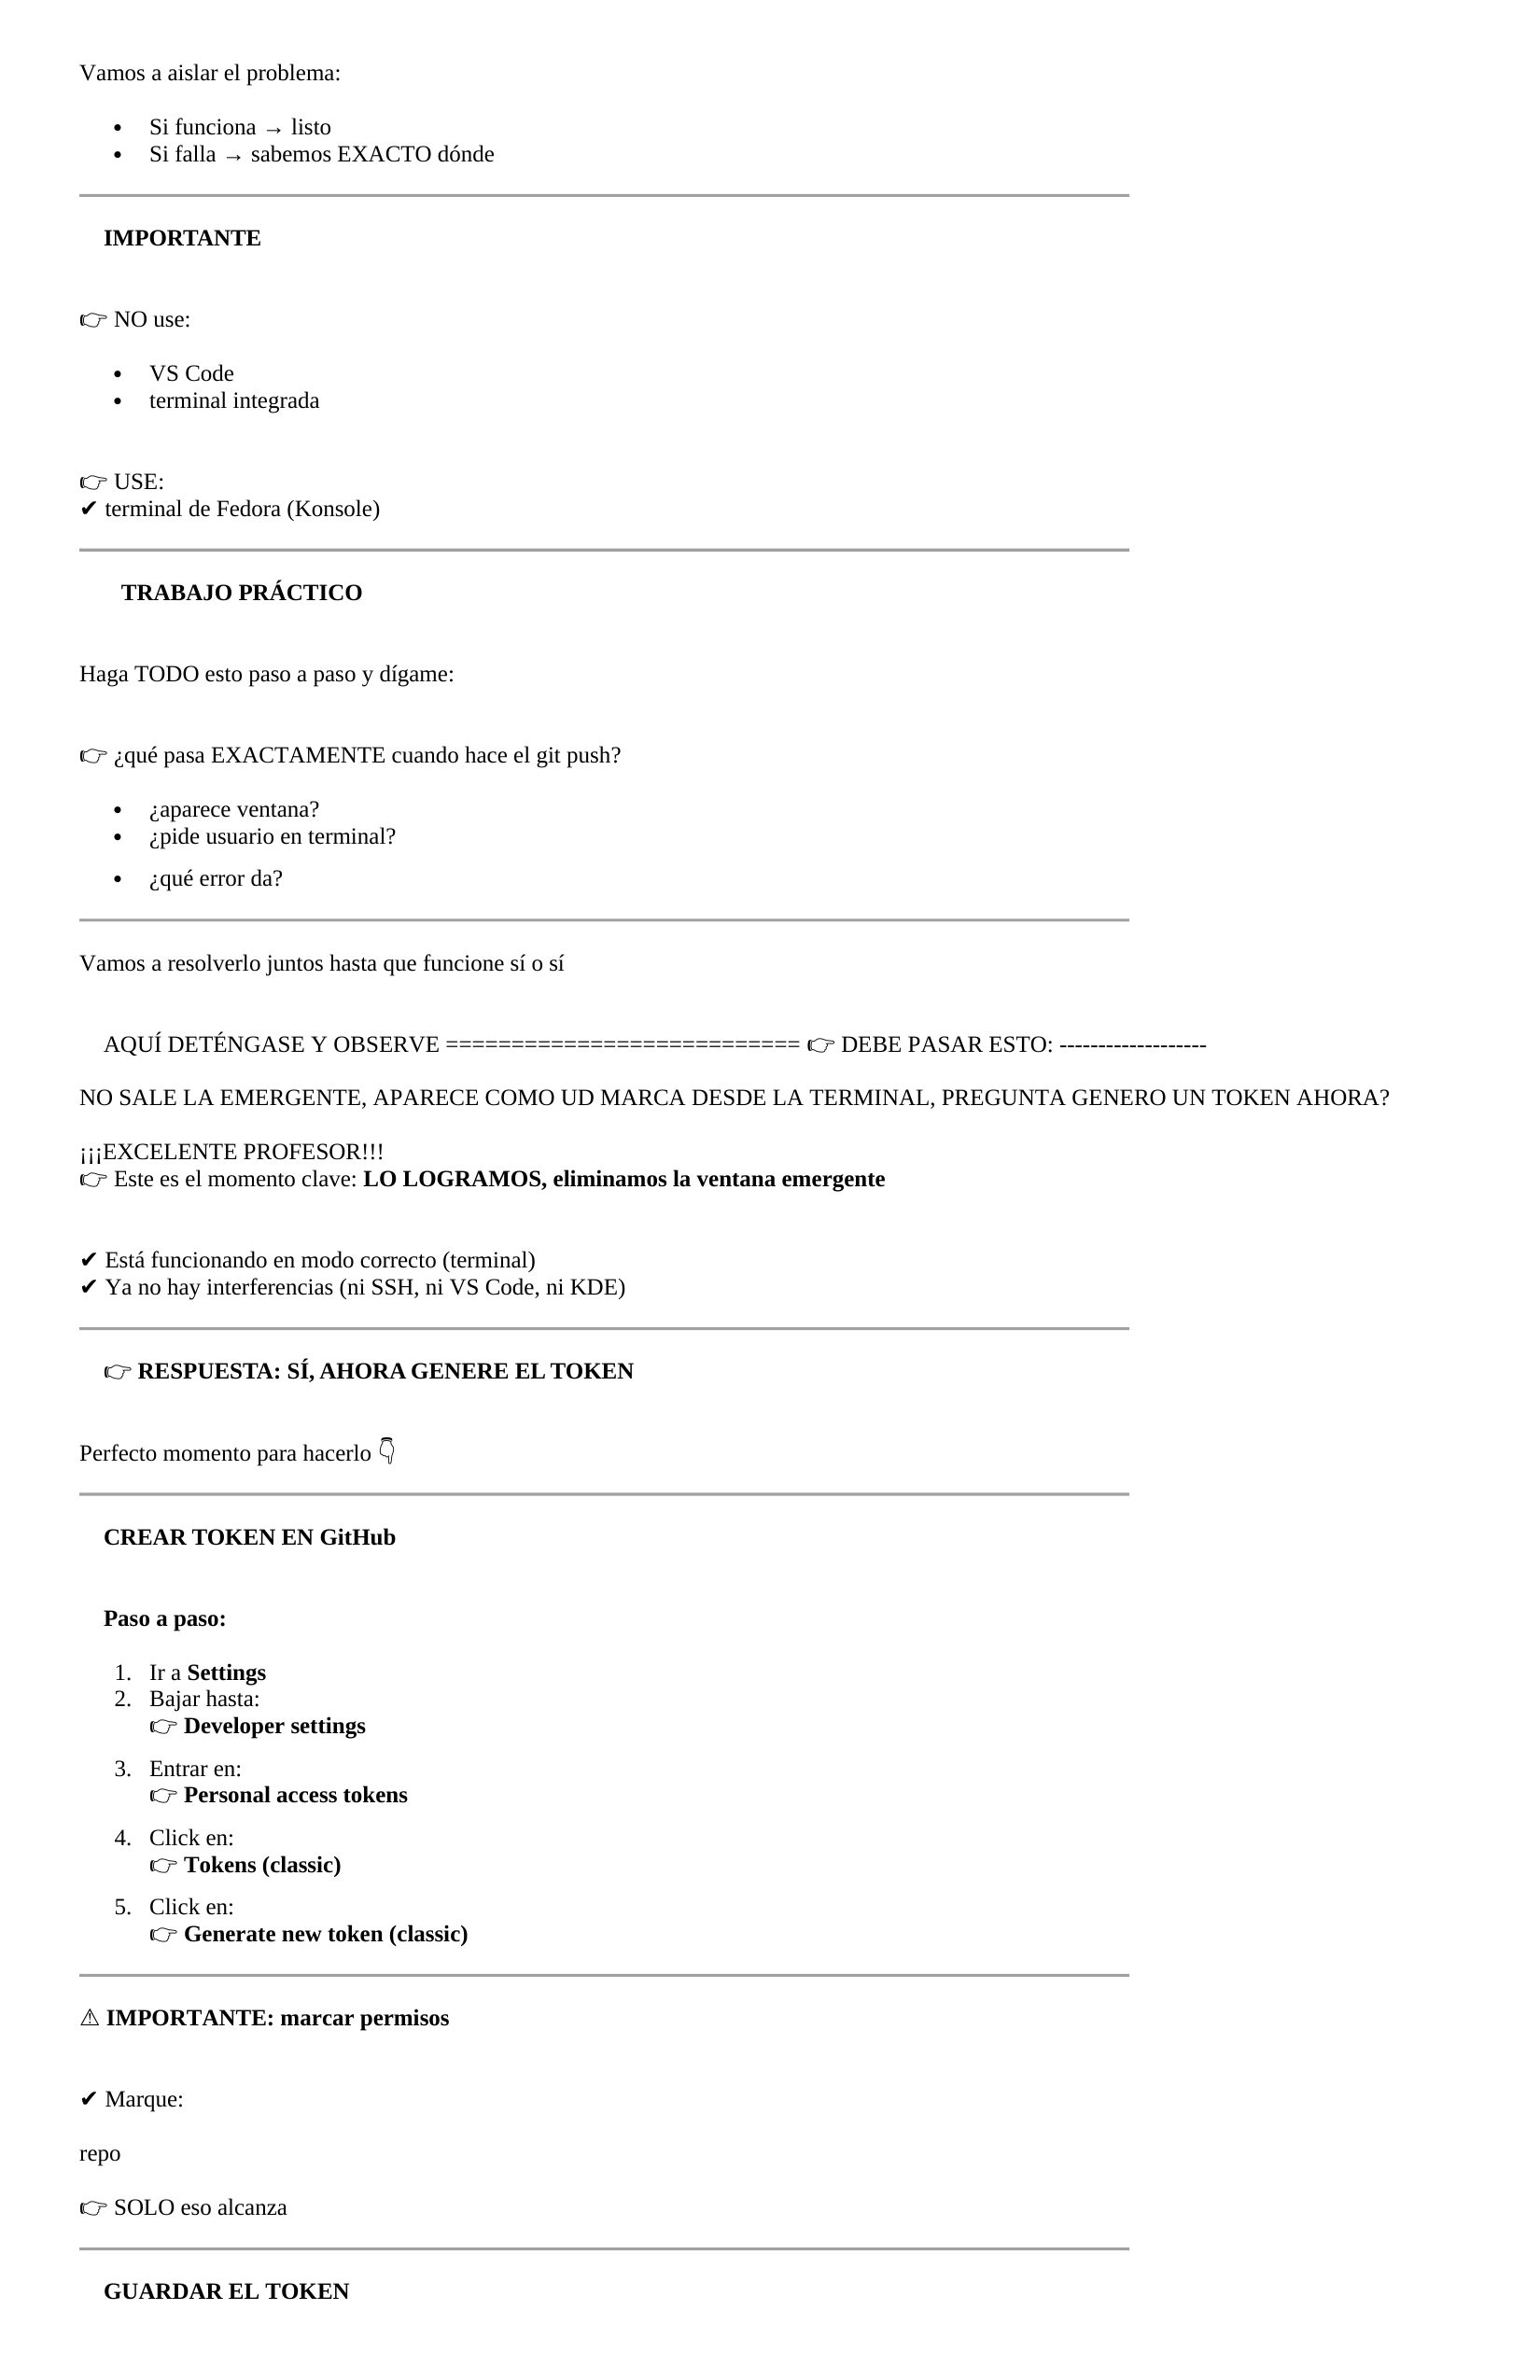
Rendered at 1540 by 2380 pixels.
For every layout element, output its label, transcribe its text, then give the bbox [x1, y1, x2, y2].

subtitle ⚠️ IMPORTANTE: marcar permisos [79, 2004, 1461, 2031]
text Vamos a aislar el problema: [79, 59, 1461, 86]
list ¿aparece ventana? [114, 795, 1461, 822]
text Perfecto momento para hacerlo 👇 [79, 1439, 1461, 1465]
list ¿qué error da? [114, 864, 1461, 891]
subtitle 🔑 CREAR TOKEN EN GitHub [79, 1523, 1461, 1550]
text ✔️ Marque: [79, 2085, 1461, 2112]
list Si falla → sabemos EXACTO dónde [114, 140, 1461, 167]
subtitle 🚨 GUARDAR EL TOKEN [79, 2277, 1461, 2304]
text 🛑 AQUÍ DETÉNGASE Y OBSERVE =========================== 👉 DEBE PASAR ESTO: ------------------- [79, 1030, 1461, 1057]
text repo [79, 2139, 1461, 2166]
text ¡¡¡EXCELENTE PROFESOR!!! 🎉💪 👉 Este es el momento clave: LO LOGRAMOS, eliminamos la ventana emergente [79, 1138, 1461, 1192]
text NO SALE LA EMERGENTE, APARECE COMO UD MARCA DESDE LA TERMINAL, PREGUNTA GENERO UN TOKEN AHORA? [79, 1085, 1461, 1111]
text 👉 ¿qué pasa EXACTAMENTE cuando hace el git push? [79, 741, 1461, 768]
text ✔️ Está funcionando en modo correcto (terminal) ✔️ Ya no hay interferencias (ni SSH, ni VS Code, ni KDE) [79, 1246, 1461, 1300]
text 👉 USE: ✔️ terminal de Fedora (Konsole) [79, 468, 1461, 521]
text 👉 SOLO eso alcanza [79, 2193, 1461, 2220]
list Ir a Settings [114, 1659, 1461, 1686]
subtitle 🔹 Paso a paso: [79, 1604, 1461, 1631]
list Bajar hasta: 👉 Developer settings [114, 1686, 1461, 1739]
list terminal integrada ❌ [114, 386, 1461, 413]
text Haga TODO esto paso a paso y dígame: [79, 660, 1461, 687]
text 👉 NO use: [79, 305, 1461, 332]
list Entrar en: 👉 Personal access tokens [114, 1755, 1461, 1808]
list Si funciona → listo ✅ [114, 113, 1461, 140]
list VS Code ❌ [114, 359, 1461, 386]
subtitle 👨‍🏫 TRABAJO PRÁCTICO [79, 579, 1461, 606]
list Click en: 👉 Tokens (classic) [114, 1824, 1461, 1877]
subtitle 🎯 IMPORTANTE [79, 224, 1461, 251]
subtitle 🔐 👉 RESPUESTA: SÍ, AHORA GENERE EL TOKEN [79, 1357, 1461, 1384]
list Click en: 👉 Generate new token (classic) [114, 1893, 1461, 1947]
text Vamos a resolverlo juntos hasta que funcione sí o sí 💪 [79, 949, 1461, 975]
list ¿pide usuario en terminal? [114, 822, 1461, 849]
